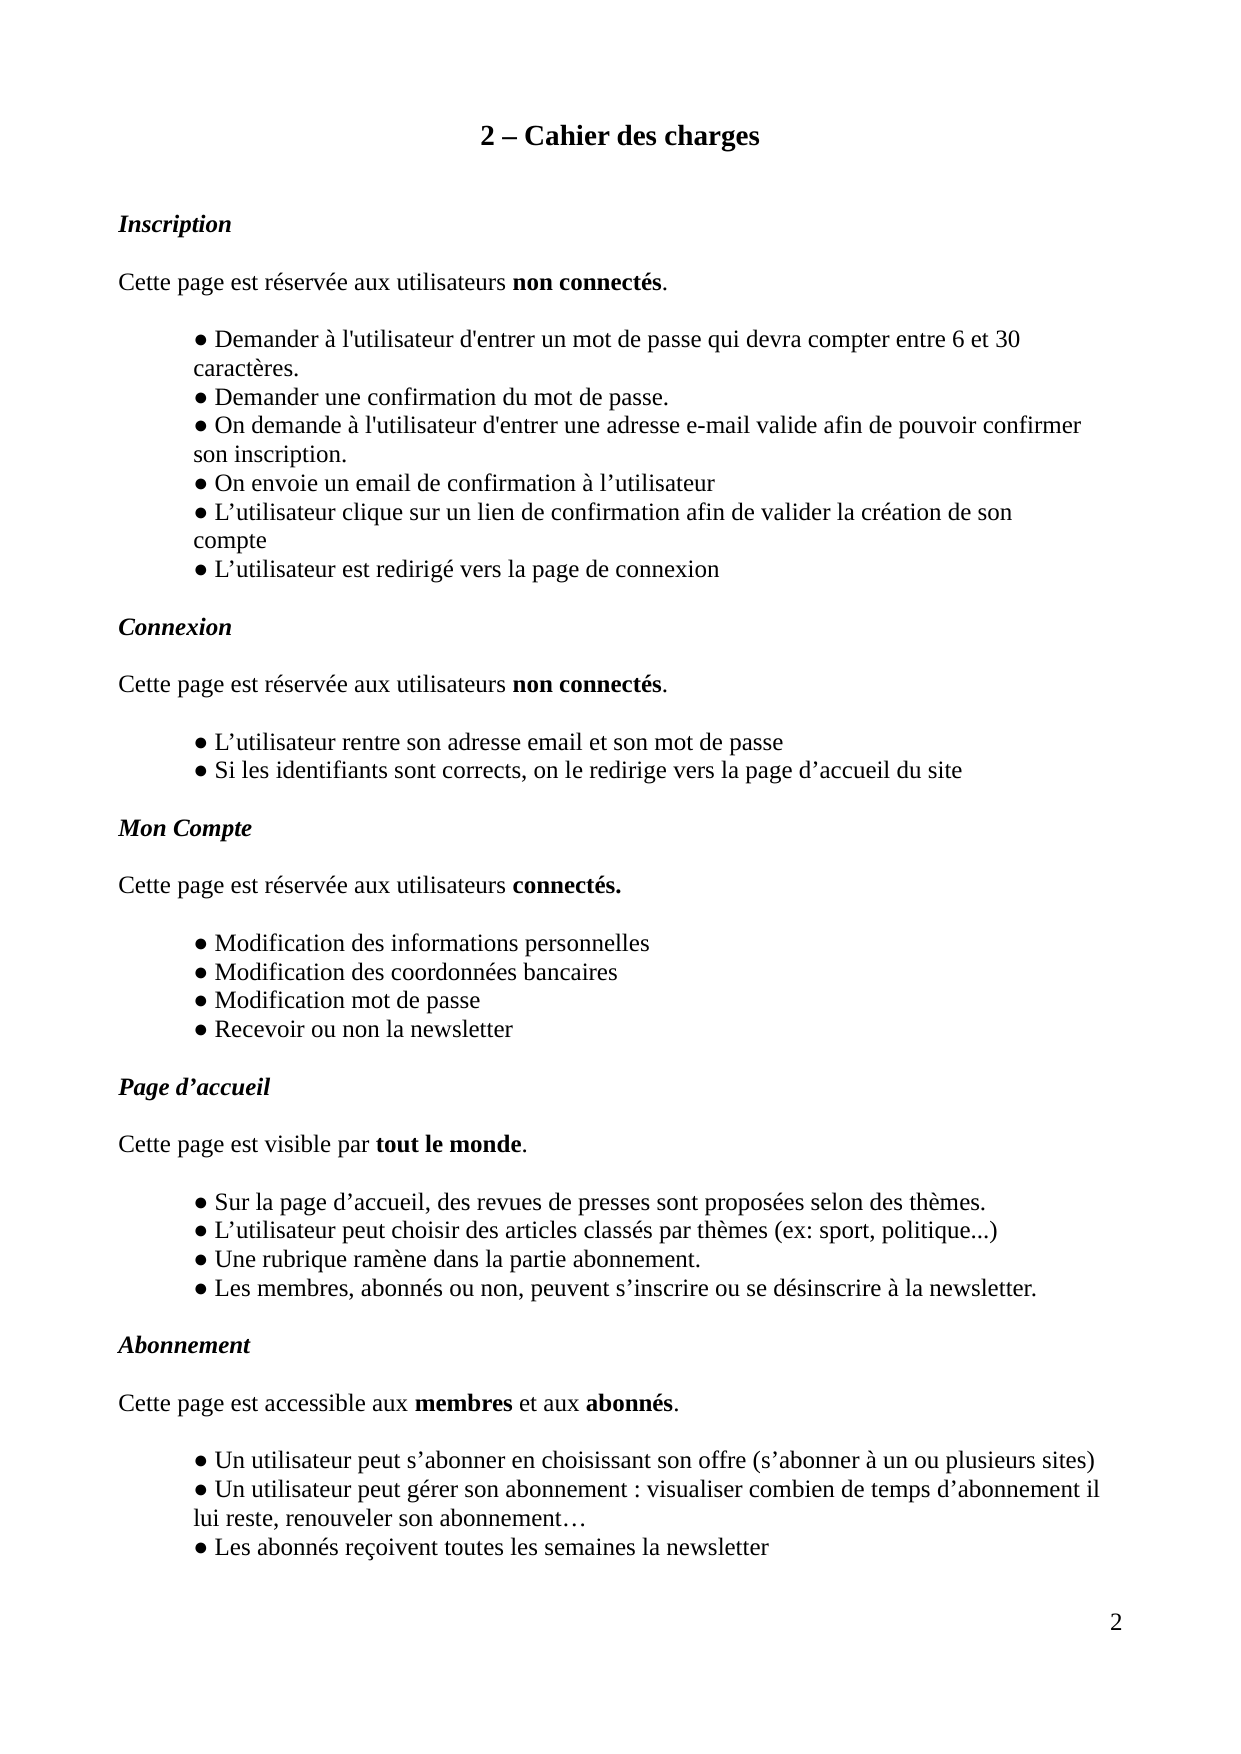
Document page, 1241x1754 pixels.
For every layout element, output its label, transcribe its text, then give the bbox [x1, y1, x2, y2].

text ● Un utilisateur peut gérer son abonnement : visualiser combien de temps d’abonnement il lui reste, renouveler son abonnement… [118, 1474, 1122, 1532]
text ● On envoie un email de confirmation à l’utilisateur [118, 468, 1122, 497]
text ● L’utilisateur clique sur un lien de confirmation afin de valider la création de son [118, 497, 1122, 525]
text Cette page est accessible aux membres et aux abonnés. [118, 1388, 1122, 1417]
text Abonnement [118, 1330, 1122, 1359]
text ● Les membres, abonnés ou non, peuvent s’inscrire ou se désinscrire à la newsletter. [118, 1273, 1122, 1302]
text ● Demander à l'utilisateur d'entrer un mot de passe qui devra compter entre 6 et 30 caractères. [118, 324, 1122, 382]
text Mon Compte [118, 813, 1122, 842]
text ● L’utilisateur est redirigé vers la page de connexion [118, 554, 1122, 583]
text ● L’utilisateur peut choisir des articles classés par thèmes (ex: sport, politique...) [118, 1215, 1122, 1244]
text ● Les abonnés reçoivent toutes les semaines la newsletter [118, 1532, 1122, 1560]
text ● Une rubrique ramène dans la partie abonnement. [118, 1244, 1122, 1273]
text ● Modification mot de passe [118, 985, 1122, 1014]
text ● L’utilisateur rentre son adresse email et son mot de passe [118, 727, 1122, 755]
text Cette page est réservée aux utilisateurs non connectés. [118, 267, 1122, 295]
text ● Modification des informations personnelles [118, 928, 1122, 957]
text ● On demande à l'utilisateur d'entrer une adresse e-mail valide afin de pouvoir confirmer son inscription. [118, 410, 1122, 468]
text ● Un utilisateur peut s’abonner en choisissant son offre (s’abonner à un ou plusieurs sites) [118, 1445, 1122, 1474]
text ● Demander une confirmation du mot de passe. [118, 382, 1122, 410]
text ● Recevoir ou non la newsletter [118, 1014, 1122, 1043]
text Cette page est réservée aux utilisateurs non connectés. [118, 669, 1122, 698]
text Page d’accueil [118, 1072, 1122, 1100]
text compte [118, 525, 1122, 554]
text ● Si les identifiants sont corrects, on le redirige vers la page d’accueil du site [118, 755, 1122, 784]
text Inscription [118, 209, 1122, 238]
text ● Sur la page d’accueil, des revues de presses sont proposées selon des thèmes. [118, 1187, 1122, 1215]
text Cette page est visible par tout le monde. [118, 1129, 1122, 1158]
text 2 – Cahier des charges [118, 118, 1122, 152]
text Cette page est réservée aux utilisateurs connectés. [118, 870, 1122, 899]
text ● Modification des coordonnées bancaires [118, 957, 1122, 985]
text Connexion [118, 612, 1122, 640]
